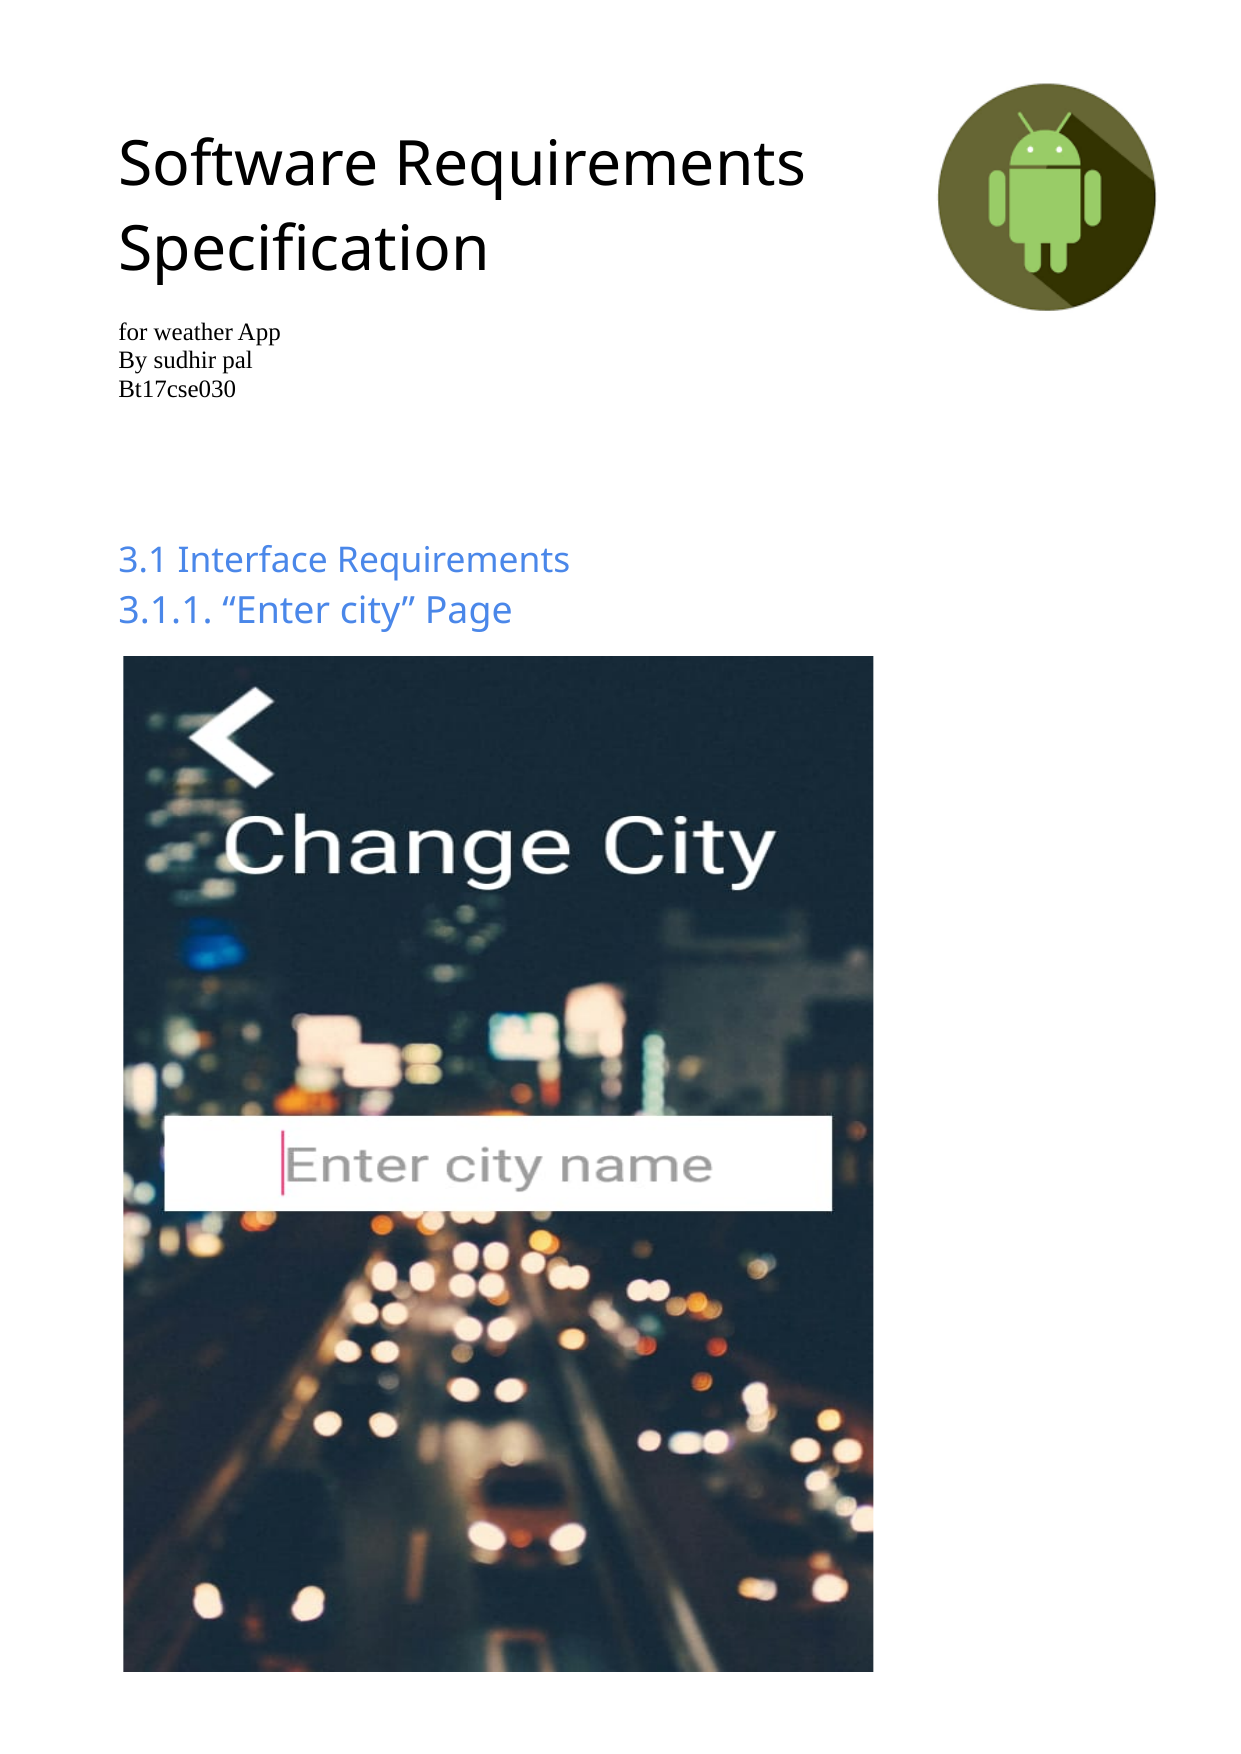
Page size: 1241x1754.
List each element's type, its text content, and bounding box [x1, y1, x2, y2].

text 3.1.1. “Enter city” Page [118, 583, 1122, 634]
picture [123, 656, 874, 1672]
picture [866, 70, 1228, 322]
text 3.1 Interface Requirements [118, 535, 1122, 583]
